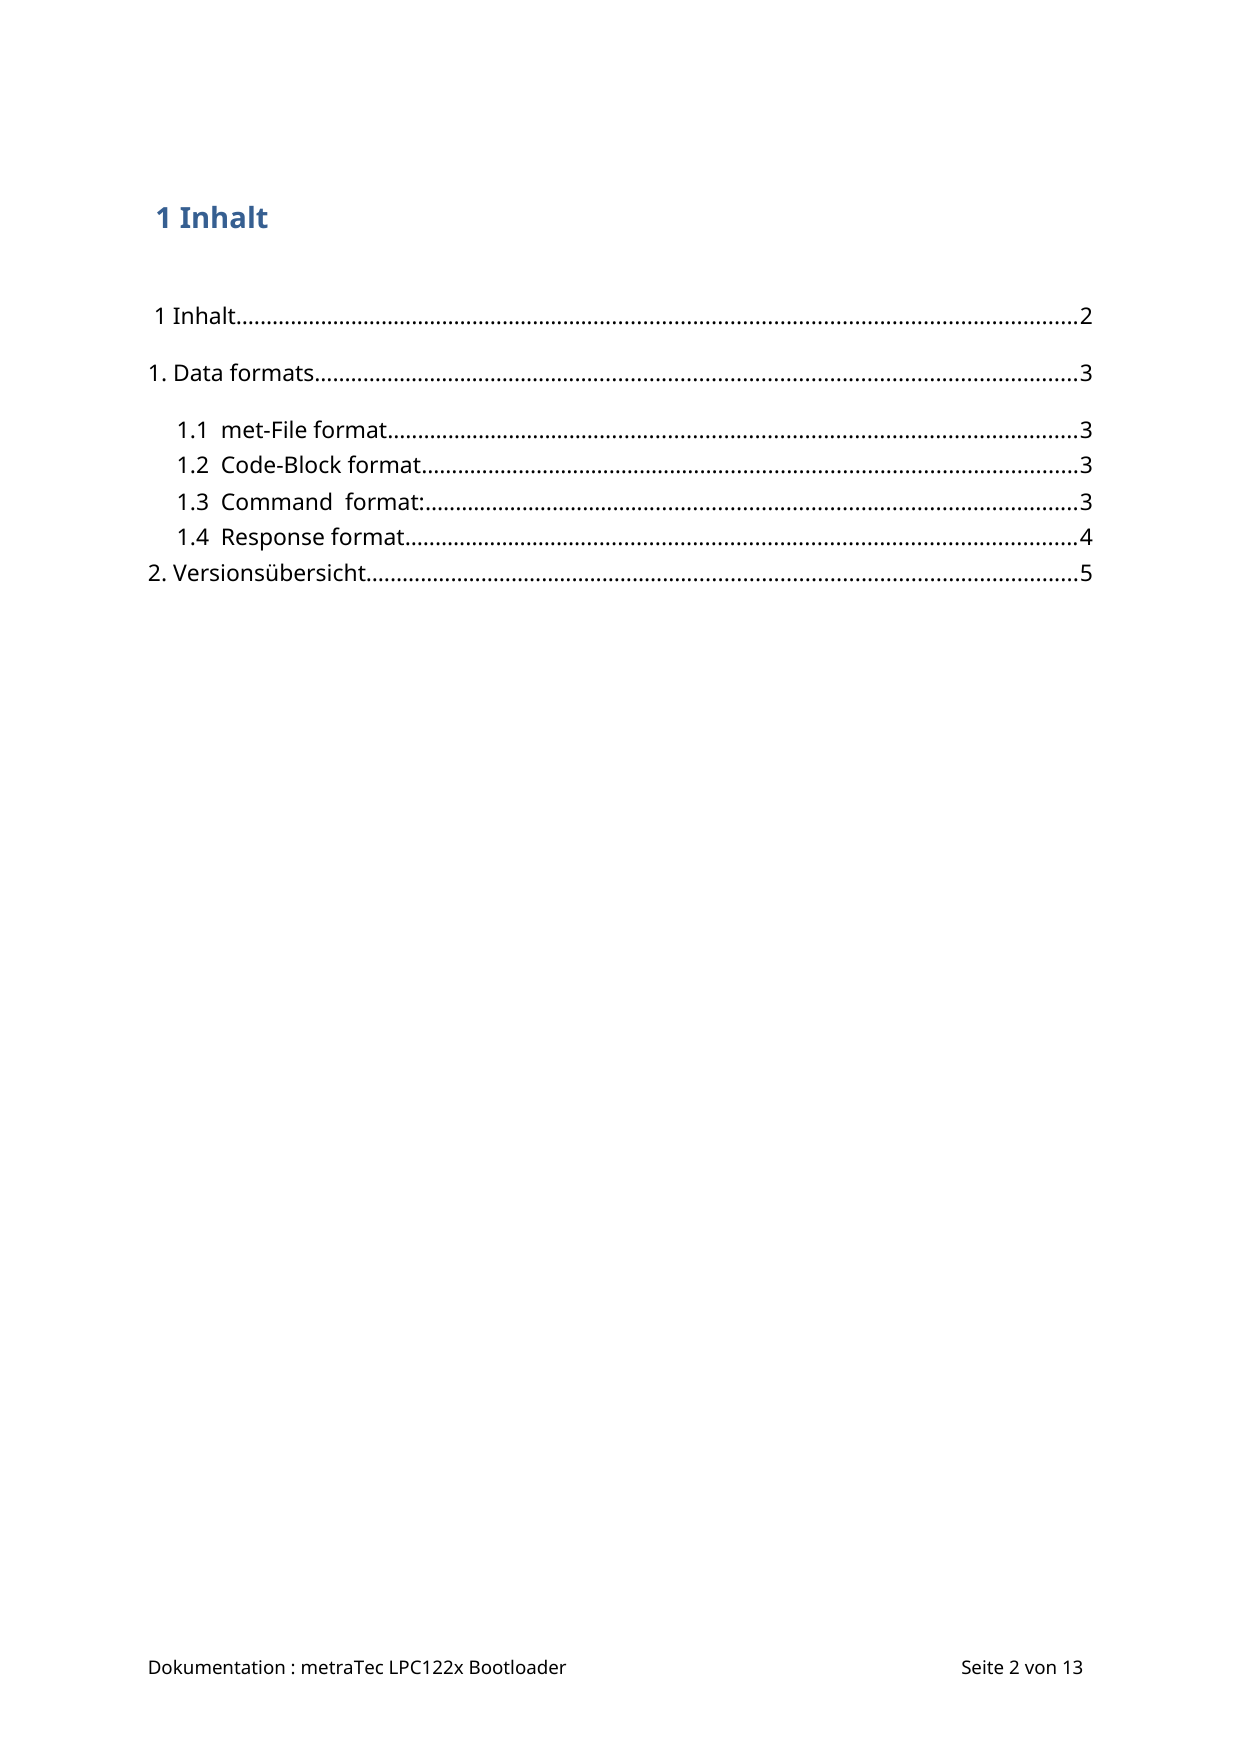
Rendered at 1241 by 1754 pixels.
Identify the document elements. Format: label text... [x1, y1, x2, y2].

text 1 Inhalt 2 [148, 300, 1093, 331]
text 1.2 Code-Block format 3 [171, 449, 1093, 481]
subtitle Inhalt [148, 198, 1093, 237]
text 2. Versionsübersicht 5 [148, 557, 1093, 588]
text 1.4 Response format 4 [171, 521, 1093, 553]
text 1. Data formats 3 [148, 357, 1093, 388]
text 1.1 met-File format 3 [171, 413, 1093, 445]
text 1.3 Command format: 3 [171, 485, 1093, 517]
